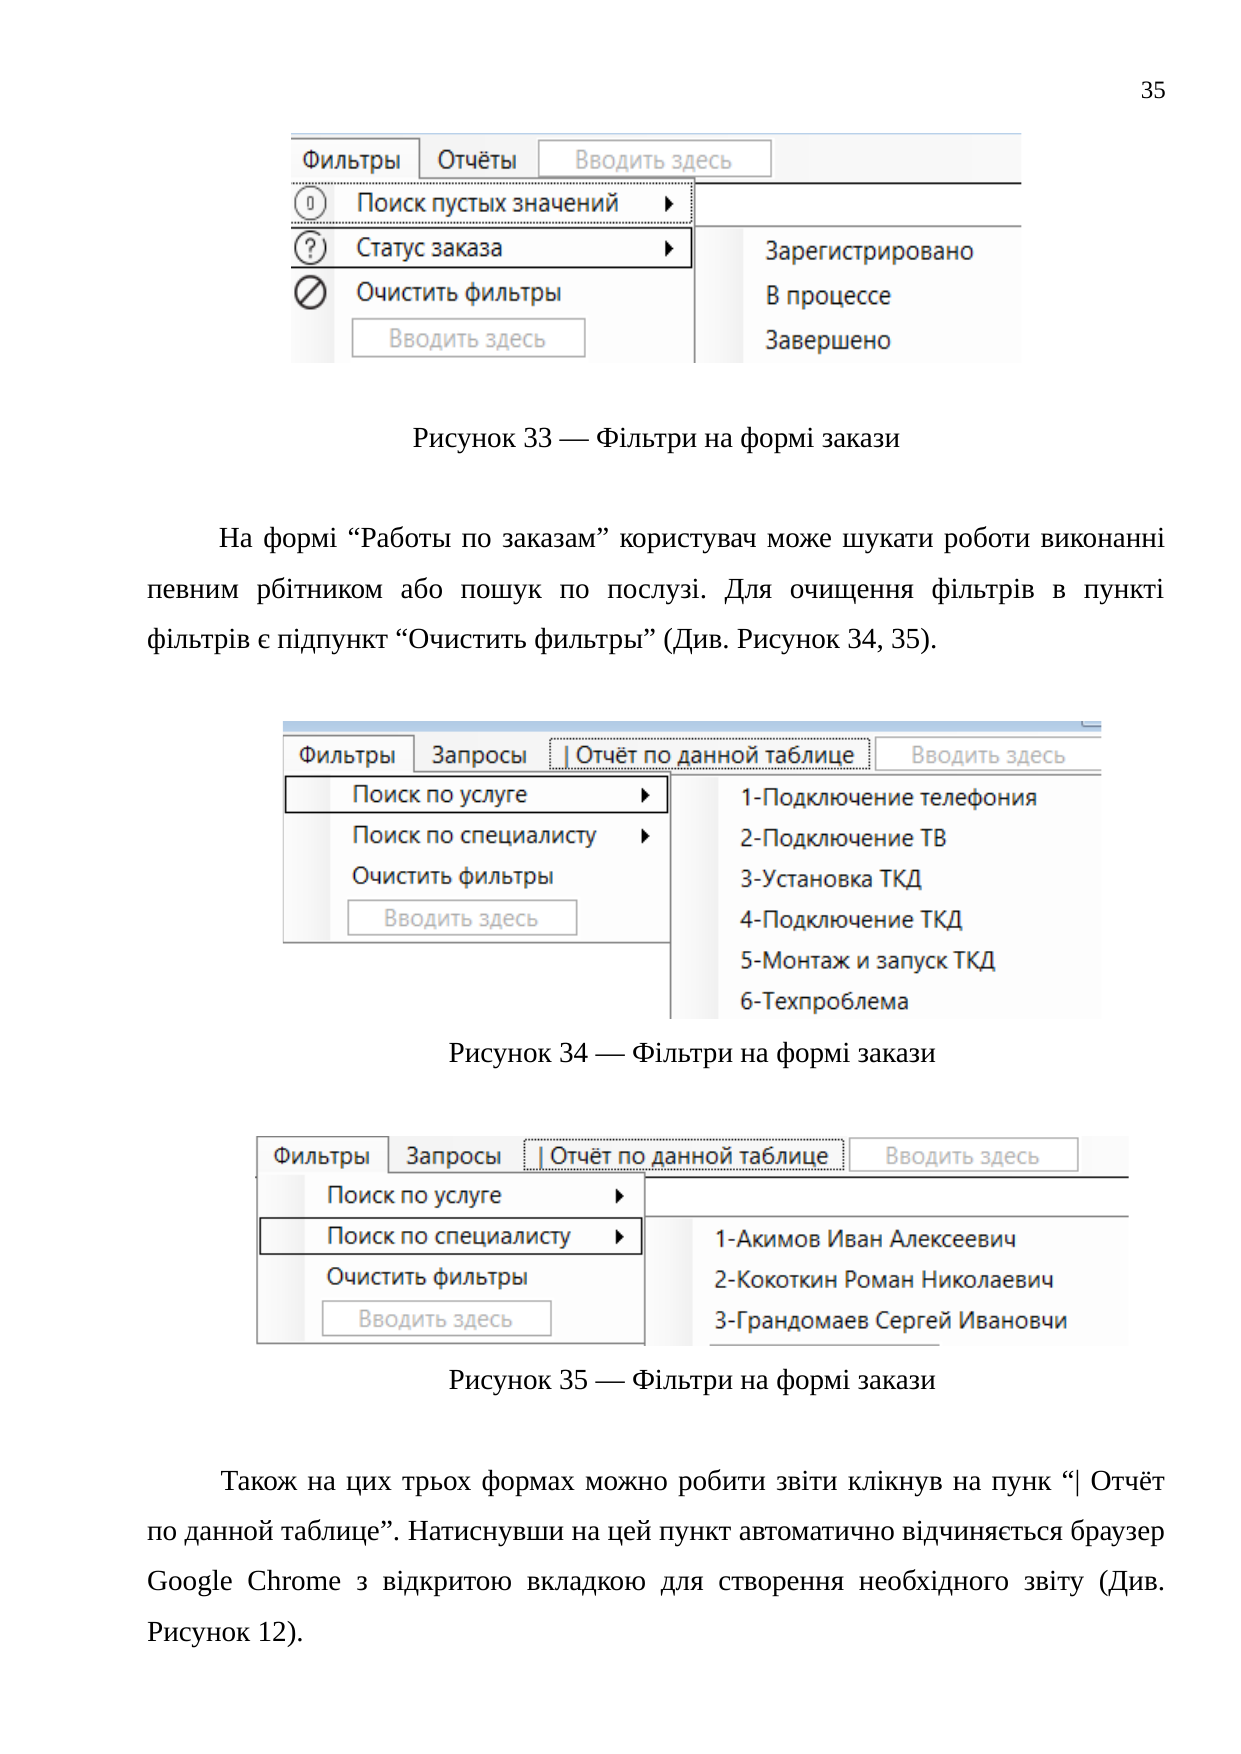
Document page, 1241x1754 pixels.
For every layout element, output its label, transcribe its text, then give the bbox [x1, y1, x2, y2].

text Рисунок 34 — Фільтри на формі закази [147, 1036, 1166, 1069]
picture [282, 721, 1102, 1019]
picture [291, 133, 1022, 363]
text Рисунок 33 — Фільтри на формі закази [147, 420, 1166, 453]
text Також на цих трьох формах можно робити звіти клікнув на пунк “| Отчёт по данной таблице”. Натиснувши на цей пункт автоматично відчиняється браузер Google Chrome з відкритою вкладкою для створення необхідного звіту (Див. Рисунок 12). [147, 1463, 1166, 1647]
text Рисунок 35 — Фільтри на формі закази [147, 1362, 1166, 1396]
picture [255, 1136, 1129, 1346]
text На формі “Работы по заказам” користувач може шукати роботи виконанні певним рбітником або пошук по послузі. Для очищення фільтрів в пункті фільтрів є підпункт “Очистить фильтры” (Див. Рисунок 34, 35). [147, 521, 1166, 655]
